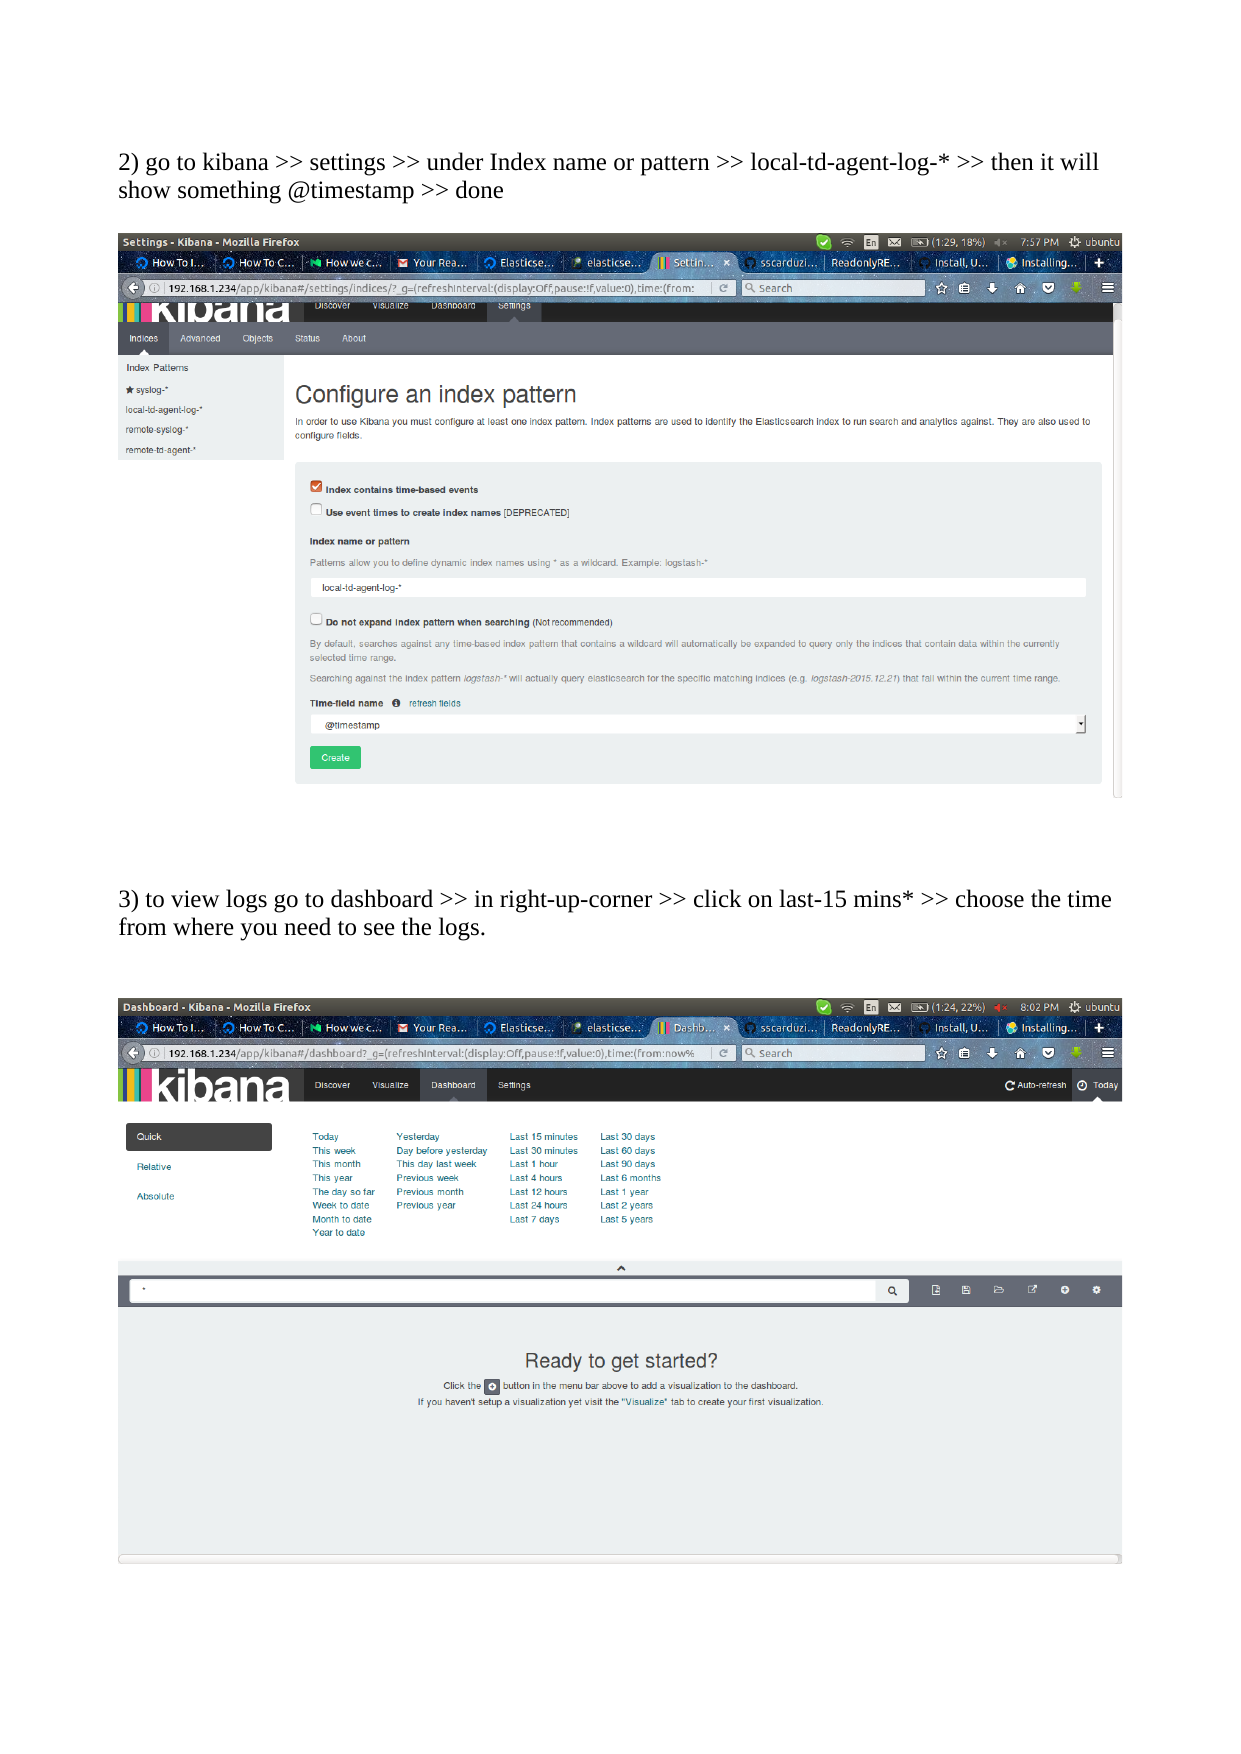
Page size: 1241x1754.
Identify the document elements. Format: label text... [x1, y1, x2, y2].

text 2) go to kibana >> settings >> under Index name or pattern >> local-td-agent-log-* >> then it will show something @timestamp >> done [118, 147, 1122, 204]
picture [118, 233, 1123, 798]
text 3) to view logs go to dashboard >> in right-up-corner >> click on last-15 mins* >> choose the time from where you need to see the logs. [118, 884, 1122, 941]
picture [118, 998, 1123, 1564]
